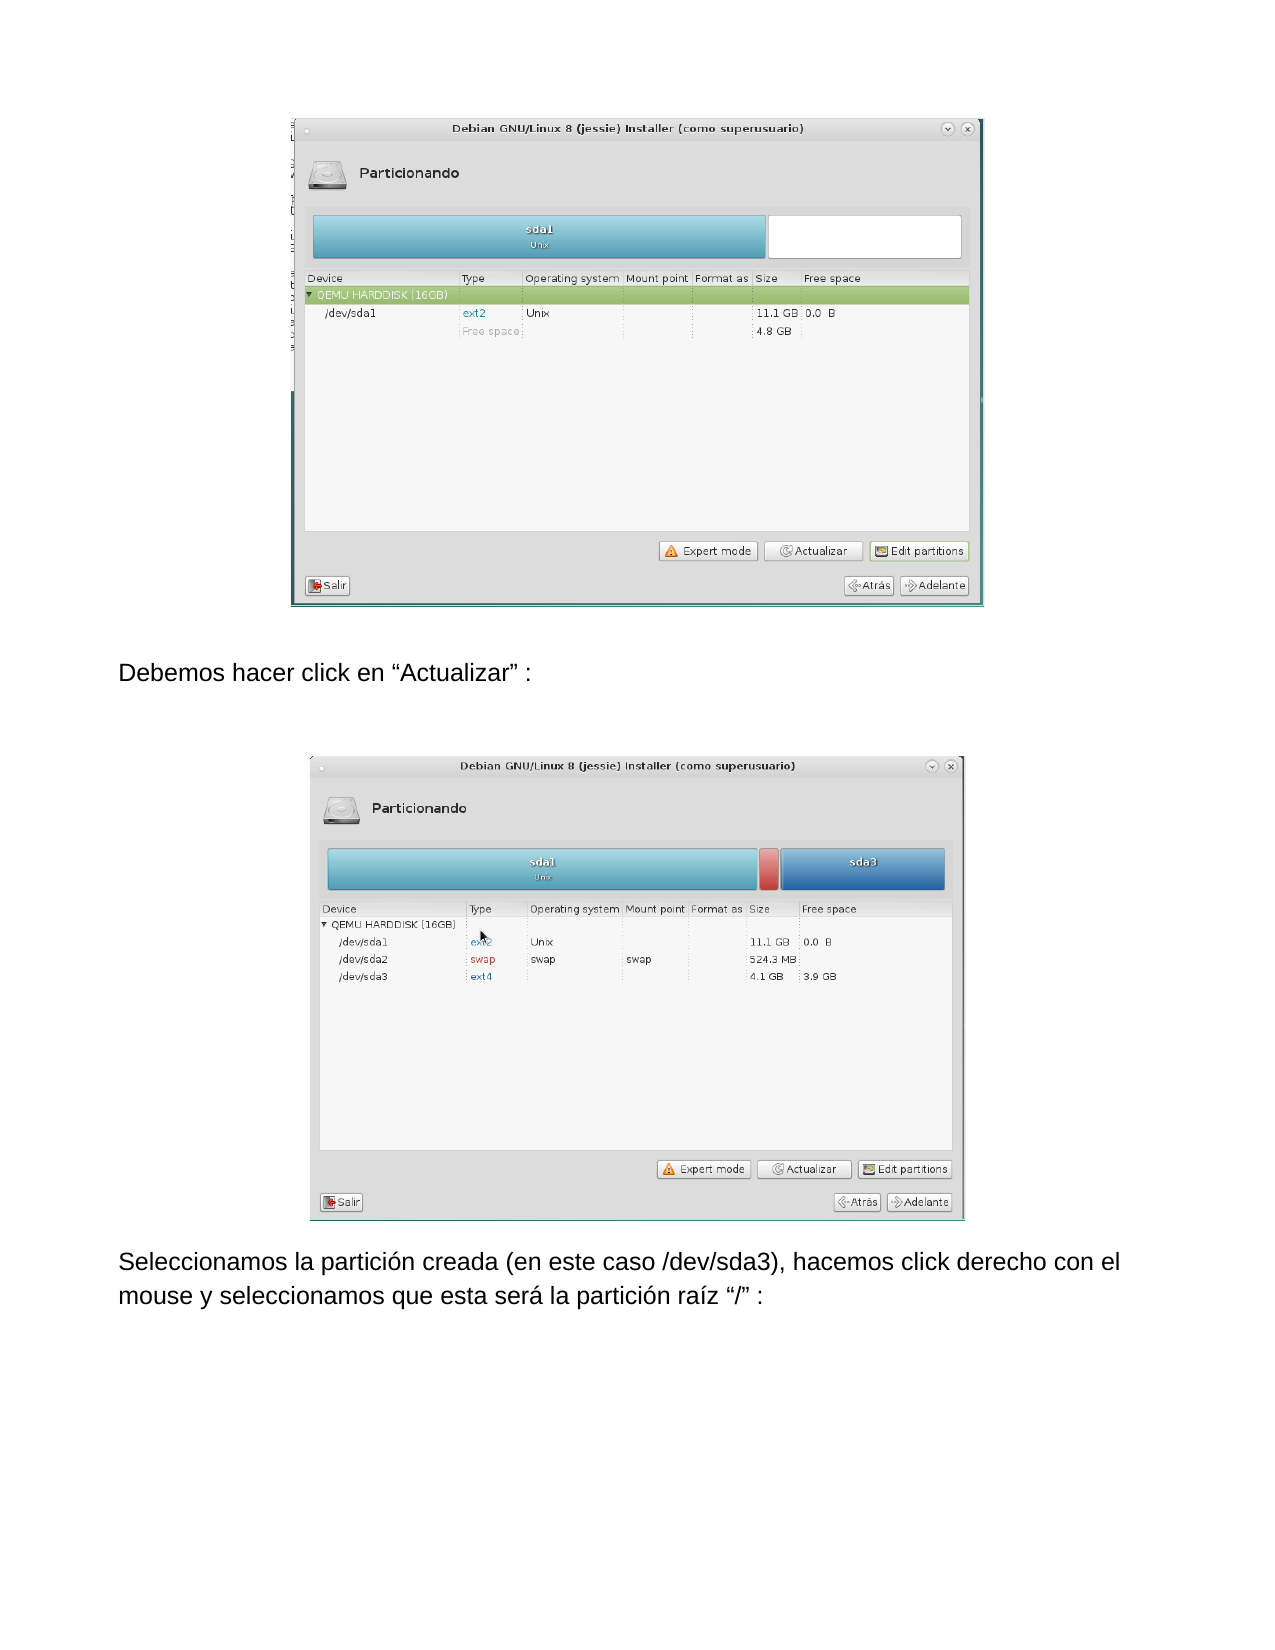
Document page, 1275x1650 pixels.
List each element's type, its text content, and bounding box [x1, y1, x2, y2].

picture [309, 756, 966, 1221]
text Seleccionamos la partición creada (en este caso /dev/sda3), hacemos click derecho con el mouse y seleccionamos que esta será la partición raíz “/” : [118, 1247, 1157, 1310]
text Debemos hacer click en “Actualizar” : [118, 658, 1157, 687]
picture [290, 118, 985, 607]
